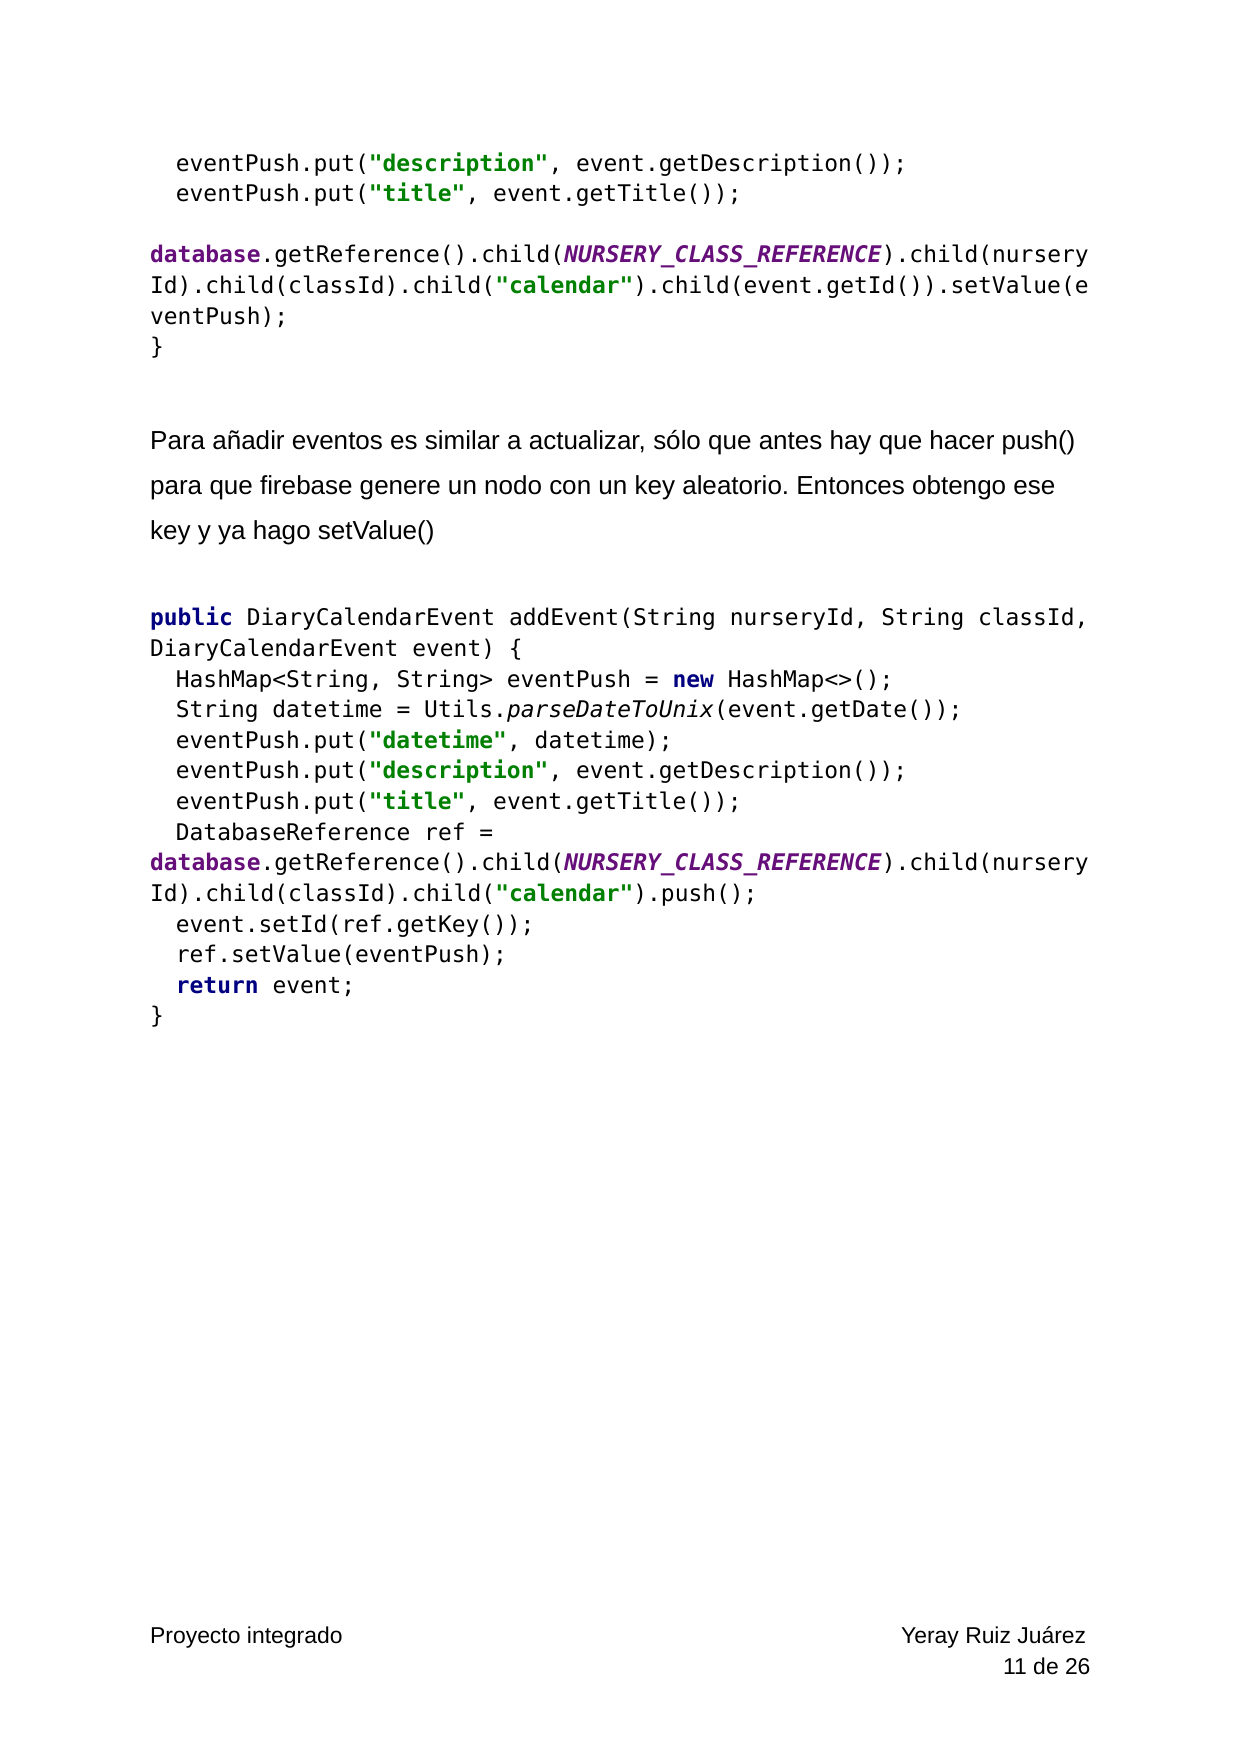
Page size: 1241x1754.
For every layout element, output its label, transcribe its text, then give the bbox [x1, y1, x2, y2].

text return event; [150, 972, 1090, 999]
text } [150, 1003, 1090, 1029]
text eventPush.put("description", event.getDescription()); [150, 758, 1090, 784]
text ref.setValue(eventPush); [150, 941, 1090, 968]
text database.getReference().child(NURSERY_CLASS_REFERENCE).child(nurseryId).child(classId).child("calendar").child(event.getId()).setValue(eventPush); [150, 211, 1090, 329]
text event.setId(ref.getKey()); [150, 911, 1090, 937]
text Para añadir eventos es similar a actualizar, sólo que antes hay que hacer push() para que firebase genere un nodo con un key aleatorio. Entonces obtengo ese key y ya hago setValue() [150, 425, 1090, 545]
text String datetime = Utils.parseDateToUnix(event.getDate()); [150, 696, 1090, 723]
text eventPush.put("title", event.getTitle()); [150, 788, 1090, 815]
text eventPush.put("title", event.getTitle()); [150, 181, 1090, 207]
text eventPush.put("description", event.getDescription()); [150, 150, 1090, 177]
text DatabaseReference ref = database.getReference().child(NURSERY_CLASS_REFERENCE).child(nurseryId).child(classId).child("calendar").push(); [150, 819, 1090, 907]
text } [150, 333, 1090, 360]
text HashMap<String, String> eventPush = new HashMap<>(); [150, 666, 1090, 692]
text eventPush.put("datetime", datetime); [150, 727, 1090, 754]
text public DiaryCalendarEvent addEvent(String nurseryId, String classId, DiaryCalendarEvent event) { [150, 604, 1090, 662]
